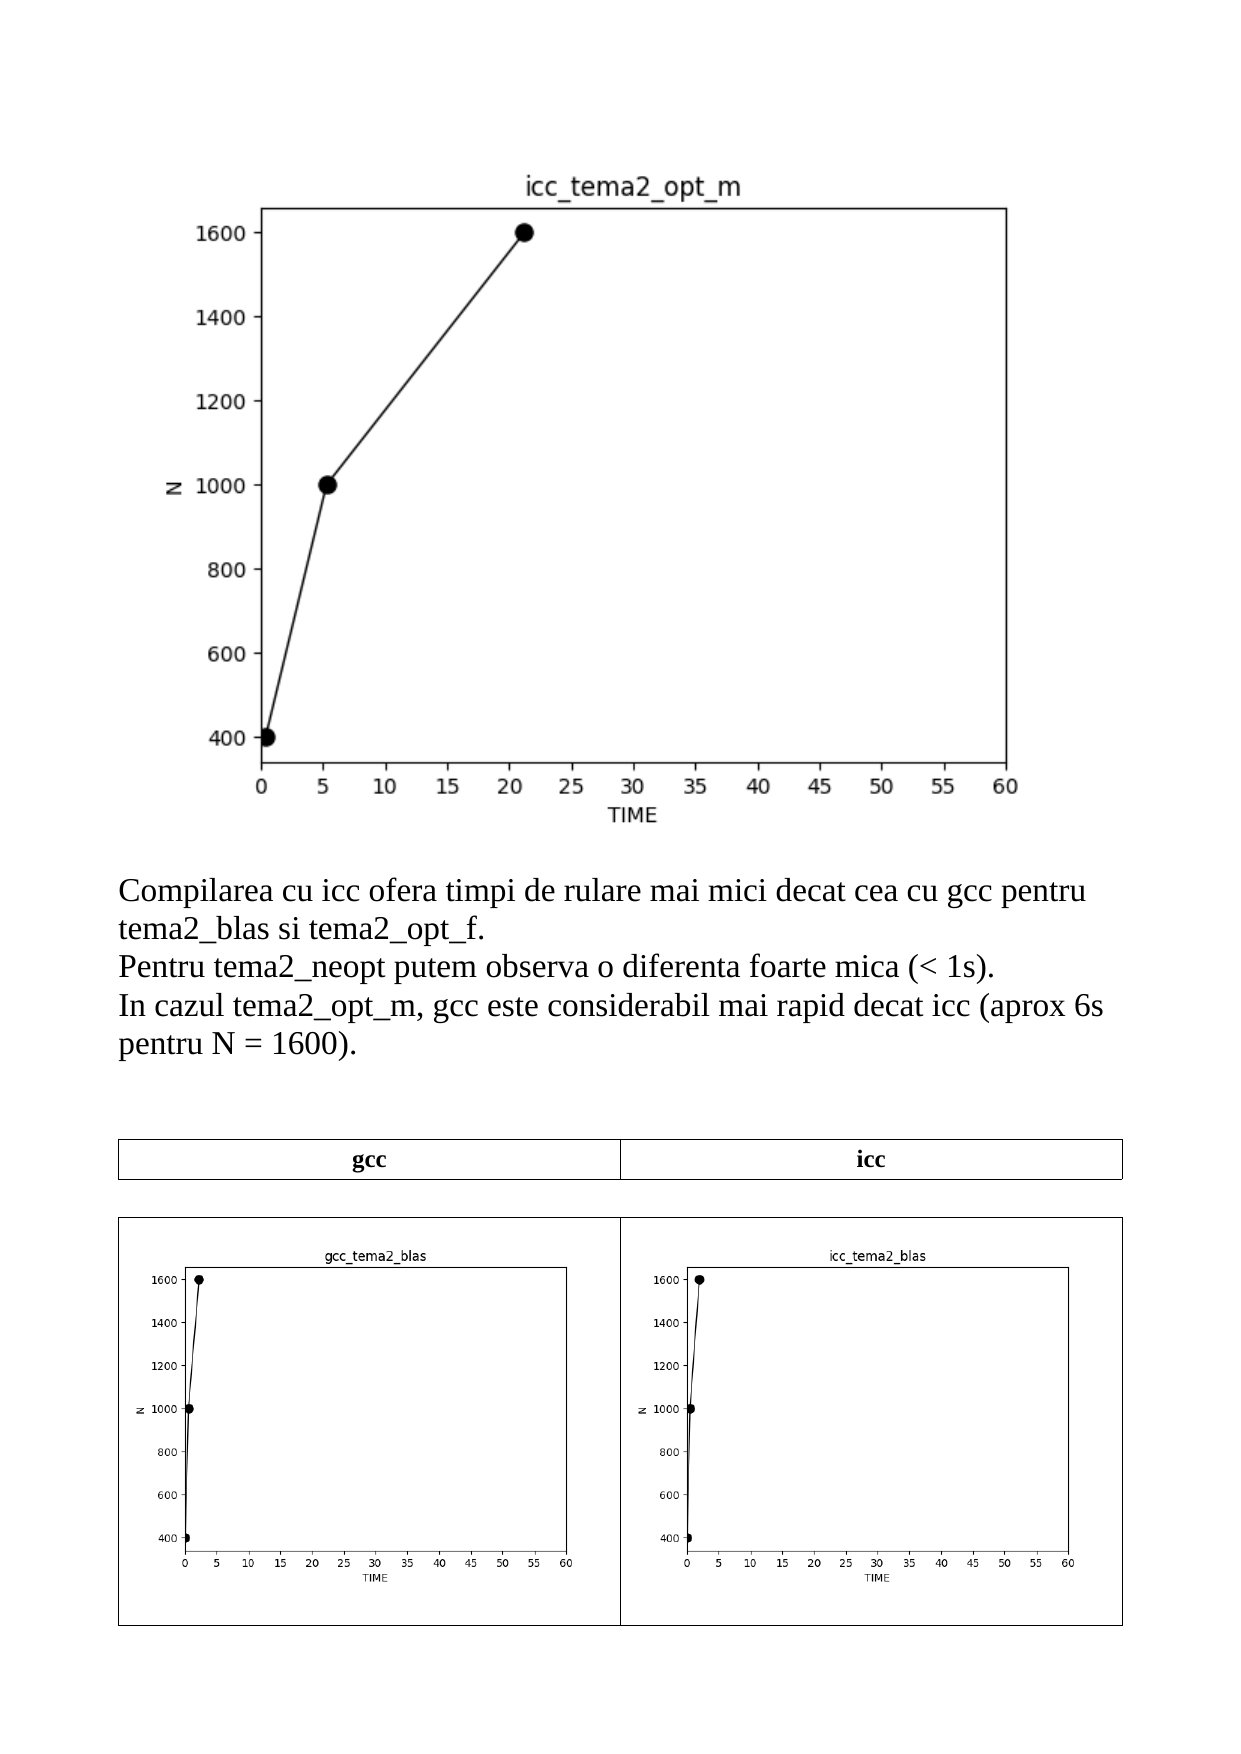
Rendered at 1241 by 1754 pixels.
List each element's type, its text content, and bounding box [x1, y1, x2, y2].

table_header icc [621, 1140, 1122, 1179]
text In cazul tema2_opt_m, gcc este considerabil mai rapid decat icc (aprox 6s pentru N = 1600). [118, 985, 1122, 1062]
text Compilarea cu icc ofera timpi de rulare mai mici decat cea cu gcc pentru tema2_blas si tema2_opt_f. [118, 870, 1122, 947]
table_header gcc [119, 1140, 620, 1179]
table_header [621, 1218, 1122, 1625]
picture [141, 121, 1102, 842]
table_header [119, 1218, 620, 1625]
picture [625, 1223, 1117, 1591]
text Pentru tema2_neopt putem observa o diferenta foarte mica (< 1s). [118, 947, 1122, 985]
picture [123, 1223, 615, 1591]
